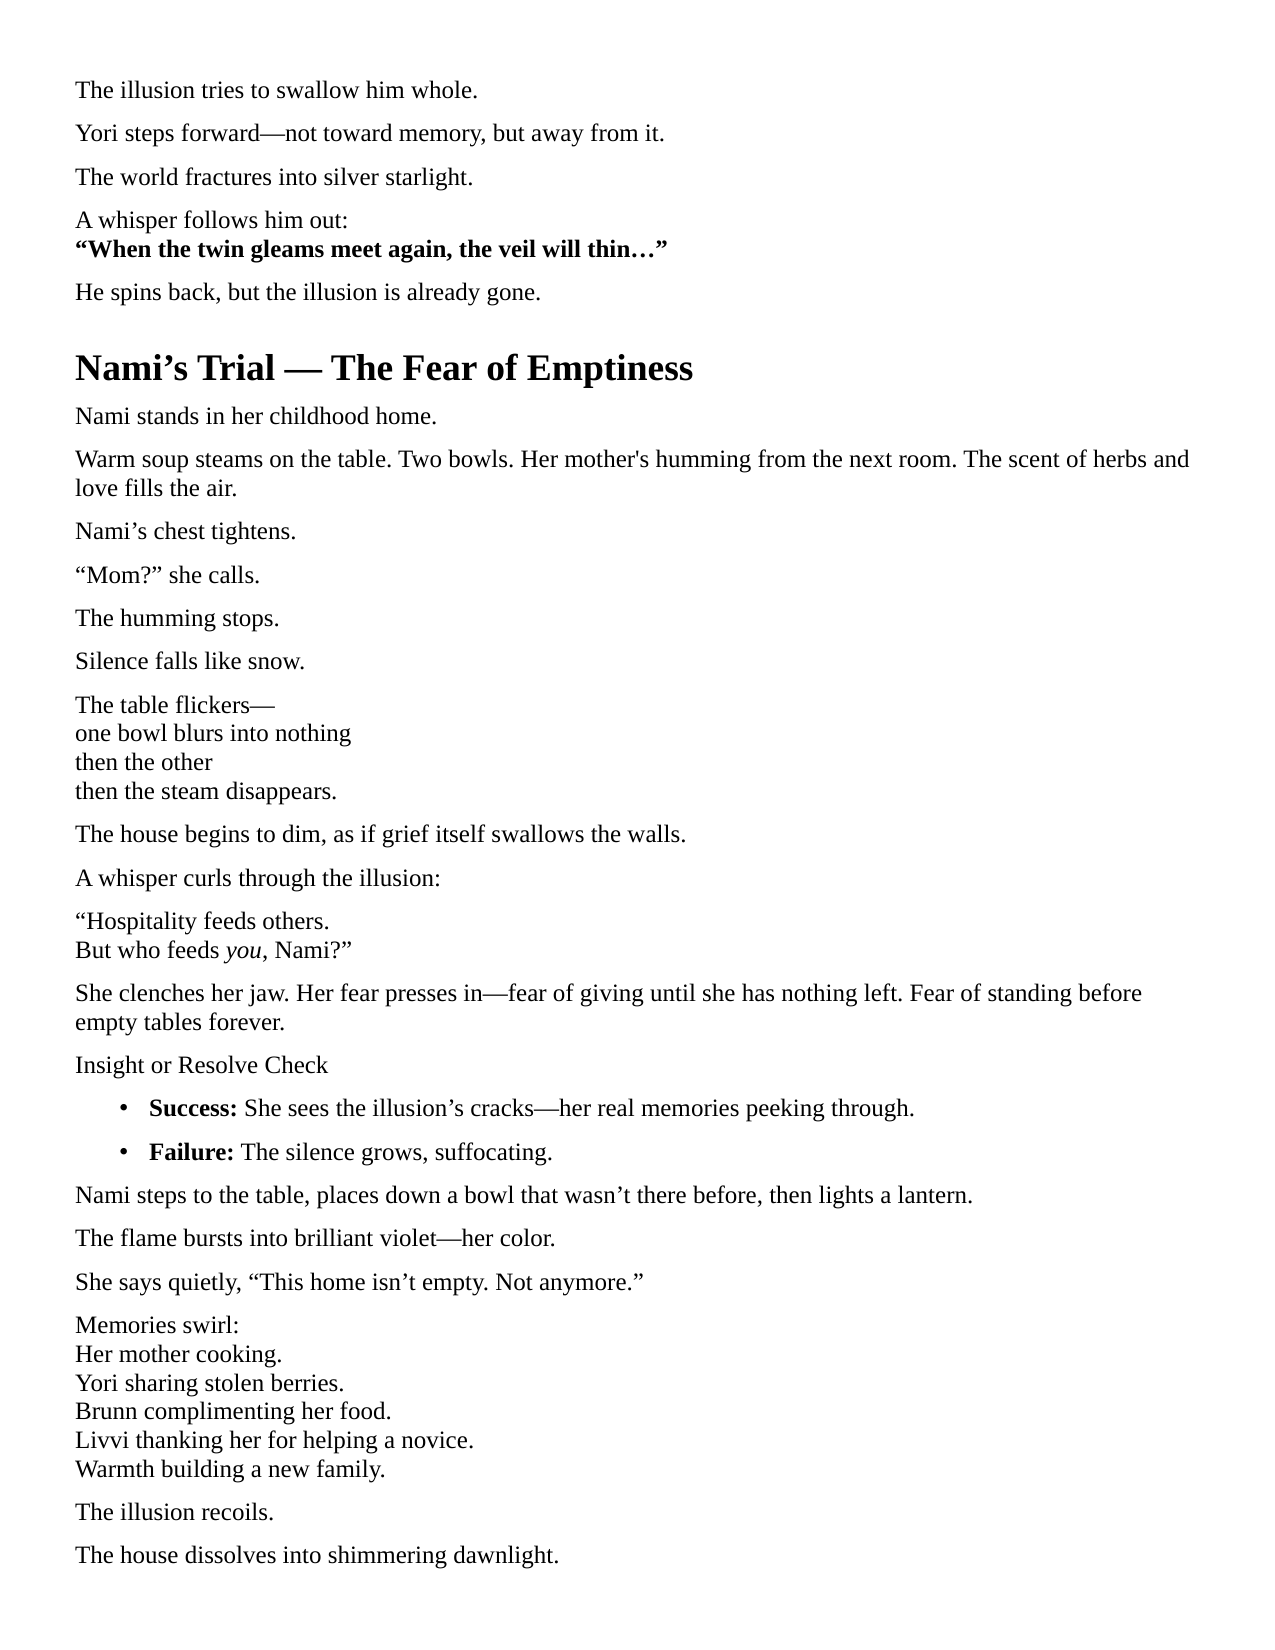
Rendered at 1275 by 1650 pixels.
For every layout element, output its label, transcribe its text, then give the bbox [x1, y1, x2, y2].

text Silence falls like snow. [75, 646, 1200, 675]
text “Mom?” she calls. [75, 560, 1200, 588]
text The humming stops. [75, 603, 1200, 632]
list Failure: The silence grows, suffocating. [119, 1137, 1200, 1166]
text Nami steps to the table, places down a bowl that wasn’t there before, then lights a lantern. [75, 1180, 1200, 1209]
text The house dissolves into shimmering dawnlight. [75, 1541, 1200, 1569]
text The illusion recoils. [75, 1497, 1200, 1526]
text Nami’s chest tightens. [75, 516, 1200, 545]
text A whisper curls through the illusion: [75, 863, 1200, 891]
text The house begins to dim, as if grief itself swallows the walls. [75, 819, 1200, 848]
text Nami stands in her childhood home. [75, 401, 1200, 430]
text Warm soup steams on the table. Two bowls. Her mother's humming from the next room. The scent of herbs and love fills the air. [75, 444, 1200, 502]
text The table flickers— one bowl blurs into nothing then the other then the steam disappears. [75, 690, 1200, 805]
text She says quietly, “This home isn’t empty. Not anymore.” [75, 1267, 1200, 1296]
text A whisper follows him out: “When the twin gleams meet again, the veil will thin…” [75, 205, 1200, 262]
text She clenches her jaw. Her fear presses in—fear of giving until she has nothing left. Fear of standing before empty tables forever. [75, 978, 1200, 1036]
subtitle Nami’s Trial — The Fear of Emptiness [75, 345, 1200, 388]
text Yori steps forward—not toward memory, but away from it. [75, 118, 1200, 147]
text He spins back, but the illusion is already gone. [75, 277, 1200, 306]
text The world fractures into silver starlight. [75, 162, 1200, 190]
list Success: She sees the illusion’s cracks—her real memories peeking through. [119, 1093, 1200, 1122]
text “Hospitality feeds others. But who feeds you, Nami?” [75, 906, 1200, 963]
text The flame bursts into brilliant violet—her color. [75, 1223, 1200, 1252]
text Memories swirl: Her mother cooking. Yori sharing stolen berries. Brunn complimenting her food. Livvi thanking her for helping a novice. Warmth building a new family. [75, 1310, 1200, 1483]
text Insight or Resolve Check [75, 1050, 1200, 1079]
text The illusion tries to swallow him whole. [75, 75, 1200, 104]
